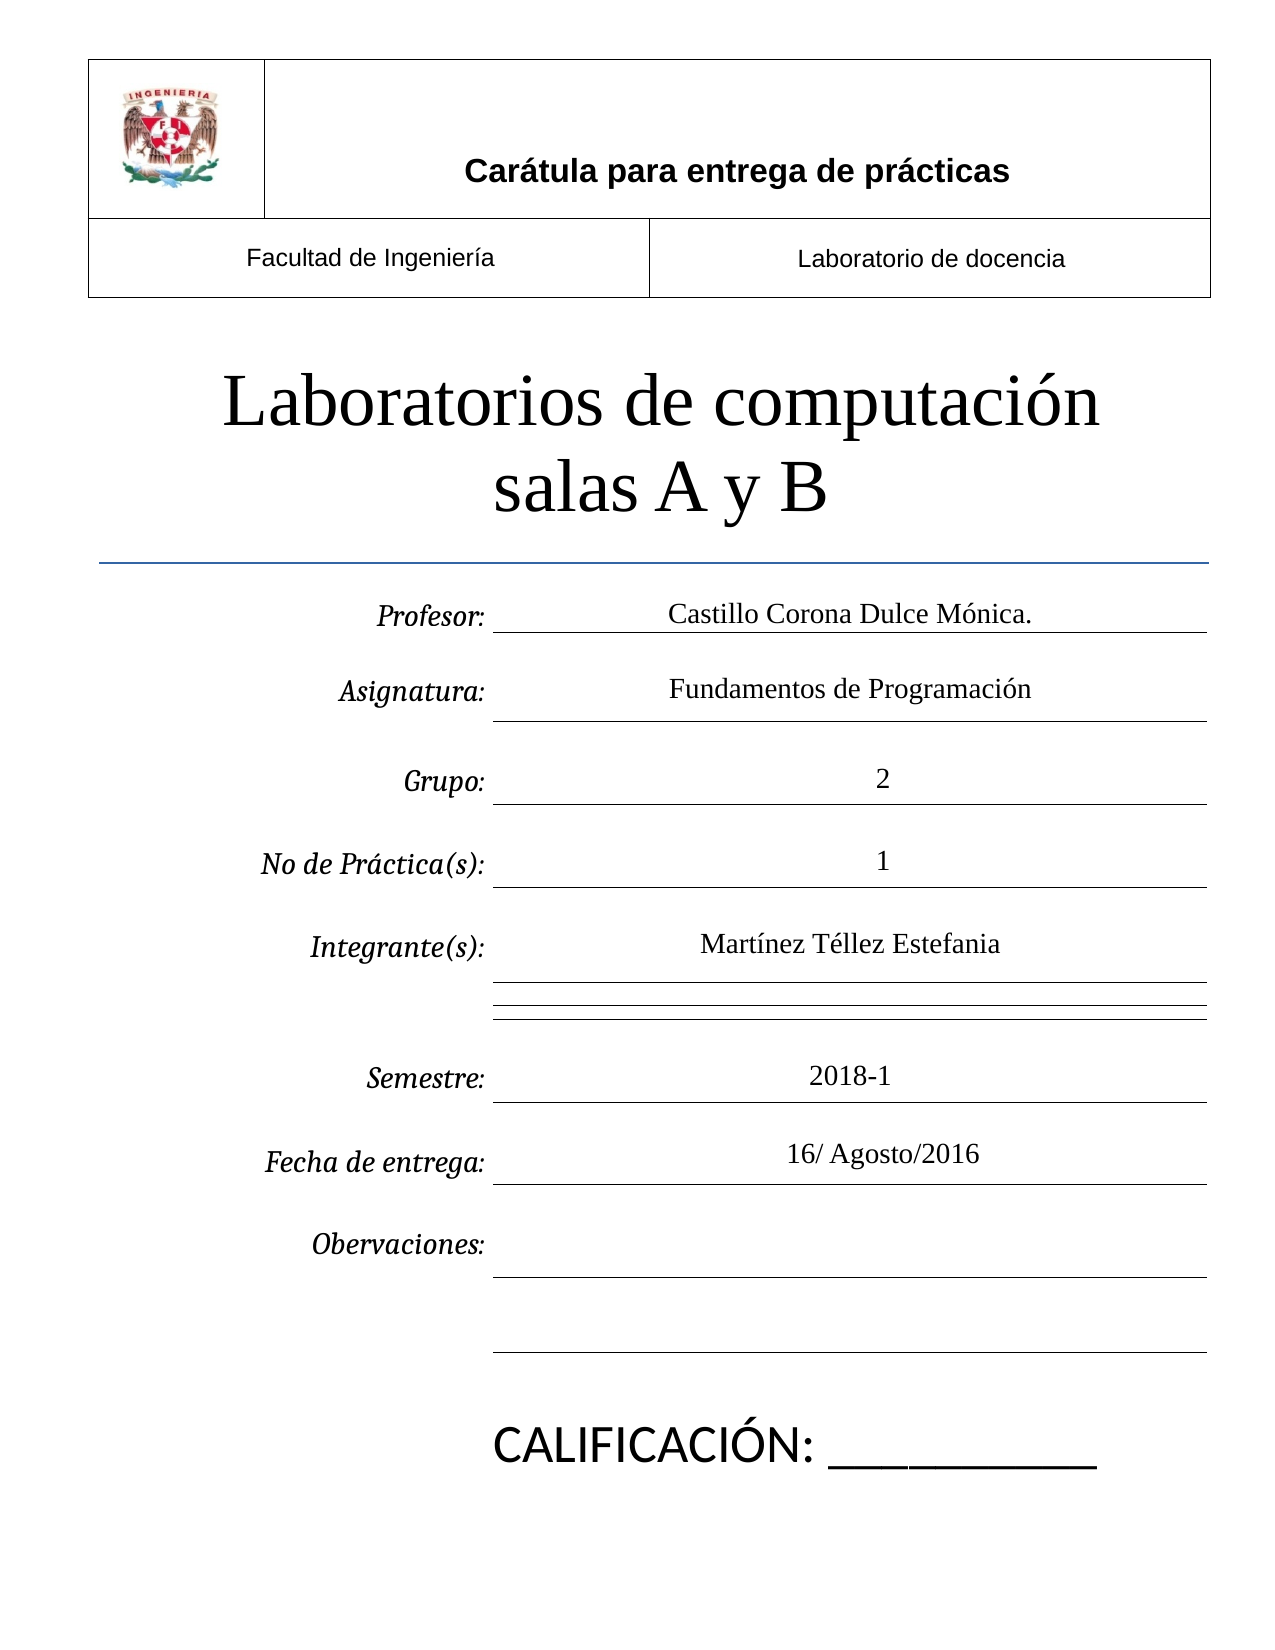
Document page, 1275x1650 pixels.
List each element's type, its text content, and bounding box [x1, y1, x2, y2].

table_cell 2018-1 [493, 1020, 1207, 1102]
text CALIFICACIÓN: __________ [118, 1410, 1205, 1476]
text salas A y B [118, 441, 1205, 528]
table_header [118, 556, 493, 562]
table_cell Facultad de Ingeniería [89, 219, 649, 297]
table_cell Obervaciones: [118, 1184, 493, 1277]
table_header [493, 556, 1207, 562]
table_cell [118, 1277, 493, 1352]
table_cell [493, 983, 1207, 1004]
table_cell Fundamentos de Programación [493, 633, 1207, 721]
table_cell 2 [493, 722, 1207, 804]
table_header Castillo Corona Dulce Mónica. [493, 564, 1207, 631]
text Laboratorios de computación [118, 355, 1205, 441]
table_header [89, 60, 264, 217]
table_cell [493, 1006, 1207, 1018]
table_cell 1 [493, 805, 1207, 887]
table_cell No de Práctica(s): [118, 804, 493, 887]
table_cell Fecha de entrega: [118, 1102, 493, 1184]
table_cell Integrante(s): [118, 887, 493, 982]
table_cell [118, 982, 493, 1004]
table_cell Semestre: [118, 1019, 493, 1102]
table_header Profesor: [118, 564, 493, 631]
table_cell Martínez Téllez Estefania [493, 888, 1207, 982]
table_cell [493, 1185, 1207, 1277]
table_cell Asignatura: [118, 631, 493, 721]
table_cell Grupo: [118, 721, 493, 804]
table_cell Laboratorio de docencia [650, 219, 1210, 297]
table_cell [493, 1278, 1207, 1352]
table_header Carátula para entrega de prácticas [265, 60, 1210, 217]
table_cell [118, 1005, 493, 1018]
table_cell 16/ Agosto/2016 [493, 1103, 1207, 1184]
